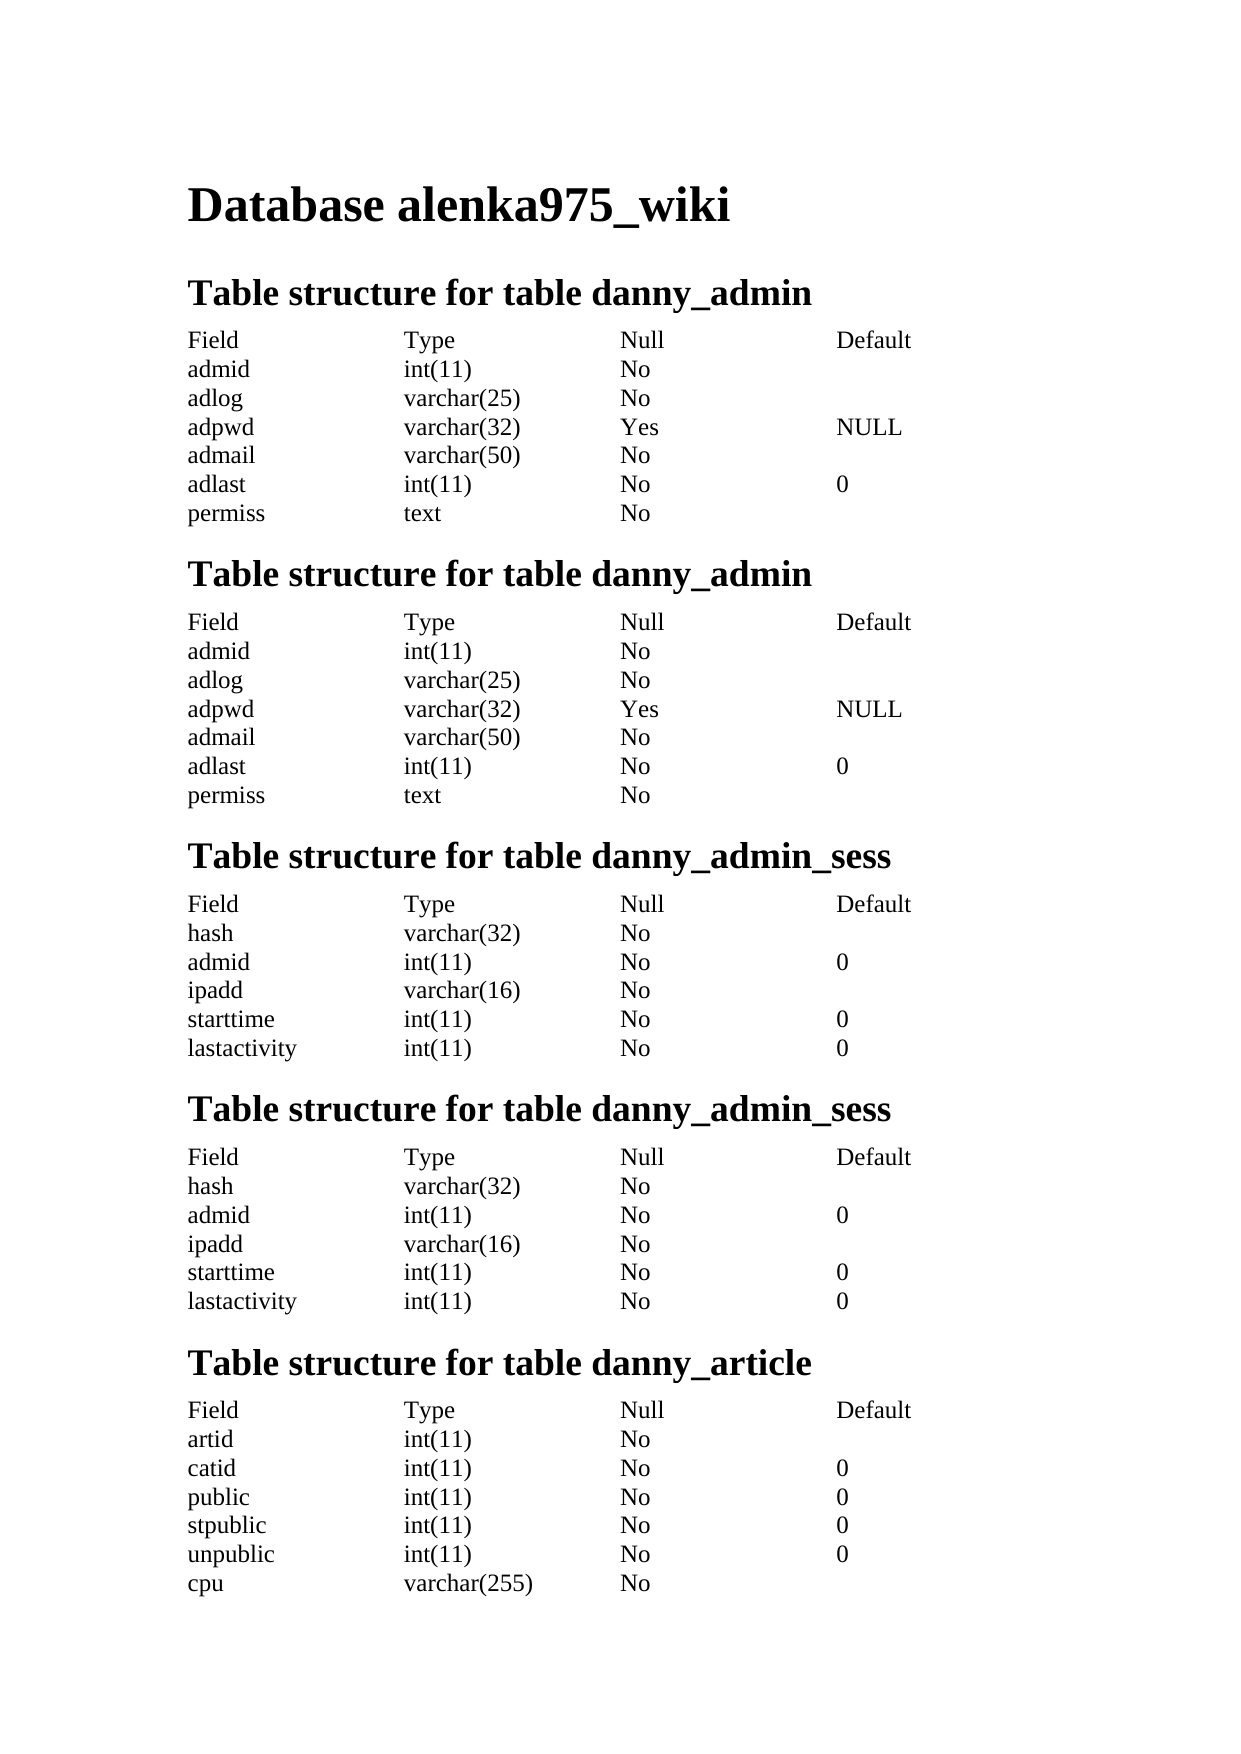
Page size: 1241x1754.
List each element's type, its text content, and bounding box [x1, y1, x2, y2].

table_cell int(11) [404, 1482, 620, 1511]
table_cell Yes [620, 412, 836, 441]
table_cell artid [188, 1424, 404, 1453]
table_cell varchar(25) [404, 665, 620, 694]
table_cell No [620, 469, 836, 498]
table_header Default [836, 1396, 1053, 1424]
table_cell varchar(50) [404, 723, 620, 751]
table_cell NULL [836, 694, 1053, 722]
table_cell 0 [836, 1200, 1053, 1229]
table_cell No [620, 665, 836, 694]
table_cell cpu [188, 1568, 404, 1597]
table_cell permiss [188, 498, 404, 527]
table_cell int(11) [404, 1424, 620, 1453]
table_cell 0 [836, 469, 1053, 498]
table_cell adlast [188, 751, 404, 780]
table_cell admail [188, 441, 404, 469]
table_cell No [620, 1258, 836, 1286]
table_header Field [188, 1143, 404, 1171]
table_cell No [620, 1171, 836, 1200]
table_cell varchar(50) [404, 441, 620, 469]
table_cell [836, 441, 1053, 469]
table_cell No [620, 751, 836, 780]
table_cell 0 [836, 1258, 1053, 1286]
table_cell No [620, 1539, 836, 1568]
table_cell ipadd [188, 1229, 404, 1257]
table_cell [836, 780, 1053, 809]
table_cell No [620, 441, 836, 469]
table_cell catid [188, 1453, 404, 1482]
table_cell 0 [836, 1539, 1053, 1568]
table_cell [836, 723, 1053, 751]
table_cell [836, 1424, 1053, 1453]
table_cell No [620, 1286, 836, 1315]
table_header Null [620, 889, 836, 918]
table_cell No [620, 1482, 836, 1511]
subtitle Database alenka975_wiki [187, 175, 1053, 232]
table_cell No [620, 1033, 836, 1062]
table_cell stpublic [188, 1511, 404, 1539]
table_cell 0 [836, 1004, 1053, 1033]
table_cell Yes [620, 694, 836, 722]
subtitle Table structure for table danny_admin [187, 270, 1053, 313]
table_header Type [404, 326, 620, 354]
table_cell starttime [188, 1004, 404, 1033]
table_header Type [404, 608, 620, 636]
table_cell varchar(16) [404, 976, 620, 1004]
table_cell int(11) [404, 1258, 620, 1286]
table_cell [836, 1171, 1053, 1200]
table_cell No [620, 1424, 836, 1453]
table_cell [836, 1229, 1053, 1257]
table_header Null [620, 1396, 836, 1424]
table_header Field [188, 326, 404, 354]
subtitle Table structure for table danny_admin_sess [187, 1087, 1053, 1130]
table_cell adlog [188, 665, 404, 694]
table_cell hash [188, 1171, 404, 1200]
table_cell No [620, 947, 836, 976]
table_header Null [620, 1143, 836, 1171]
table_cell varchar(16) [404, 1229, 620, 1257]
table_header Default [836, 1143, 1053, 1171]
table_cell No [620, 1511, 836, 1539]
table_cell int(11) [404, 1200, 620, 1229]
table_cell admid [188, 947, 404, 976]
table_cell text [404, 780, 620, 809]
table_cell varchar(32) [404, 412, 620, 441]
table_cell permiss [188, 780, 404, 809]
subtitle Table structure for table danny_admin_sess [187, 834, 1053, 877]
table_cell 0 [836, 1033, 1053, 1062]
table_header Default [836, 326, 1053, 354]
table_cell admid [188, 1200, 404, 1229]
table_header Null [620, 608, 836, 636]
table_header Type [404, 889, 620, 918]
table_cell [836, 918, 1053, 947]
table_cell int(11) [404, 1004, 620, 1033]
table_cell No [620, 1004, 836, 1033]
table_cell int(11) [404, 469, 620, 498]
table_cell No [620, 918, 836, 947]
table_cell int(11) [404, 354, 620, 383]
table_cell starttime [188, 1258, 404, 1286]
table_cell No [620, 1200, 836, 1229]
table_cell [836, 354, 1053, 383]
table_cell int(11) [404, 1511, 620, 1539]
table_header Field [188, 889, 404, 918]
table_cell admid [188, 636, 404, 665]
subtitle Table structure for table danny_article [187, 1340, 1053, 1383]
table_cell [836, 383, 1053, 412]
table_cell [836, 498, 1053, 527]
table_header Type [404, 1396, 620, 1424]
table_cell lastactivity [188, 1033, 404, 1062]
table_cell No [620, 1568, 836, 1597]
table_cell text [404, 498, 620, 527]
table_cell No [620, 976, 836, 1004]
table_cell unpublic [188, 1539, 404, 1568]
table_cell [836, 665, 1053, 694]
table_cell int(11) [404, 1033, 620, 1062]
table_cell adlog [188, 383, 404, 412]
table_cell No [620, 636, 836, 665]
table_cell 0 [836, 751, 1053, 780]
table_cell varchar(32) [404, 1171, 620, 1200]
table_cell int(11) [404, 636, 620, 665]
table_header Field [188, 608, 404, 636]
table_cell public [188, 1482, 404, 1511]
table_cell No [620, 1229, 836, 1257]
table_cell ipadd [188, 976, 404, 1004]
table_cell varchar(25) [404, 383, 620, 412]
table_cell admid [188, 354, 404, 383]
table_cell No [620, 1453, 836, 1482]
table_cell No [620, 354, 836, 383]
table_cell adlast [188, 469, 404, 498]
table_cell int(11) [404, 1286, 620, 1315]
table_cell [836, 976, 1053, 1004]
table_cell int(11) [404, 1453, 620, 1482]
subtitle Table structure for table danny_admin [187, 552, 1053, 595]
table_cell No [620, 723, 836, 751]
table_cell int(11) [404, 947, 620, 976]
table_header Null [620, 326, 836, 354]
table_cell adpwd [188, 412, 404, 441]
table_cell 0 [836, 1482, 1053, 1511]
table_cell 0 [836, 1453, 1053, 1482]
table_cell No [620, 780, 836, 809]
table_cell 0 [836, 1286, 1053, 1315]
table_cell int(11) [404, 1539, 620, 1568]
table_cell NULL [836, 412, 1053, 441]
table_header Type [404, 1143, 620, 1171]
table_header Default [836, 889, 1053, 918]
table_cell lastactivity [188, 1286, 404, 1315]
table_cell [836, 1568, 1053, 1597]
table_cell adpwd [188, 694, 404, 722]
table_cell 0 [836, 947, 1053, 976]
table_cell admail [188, 723, 404, 751]
table_cell int(11) [404, 751, 620, 780]
table_cell [836, 636, 1053, 665]
table_header Default [836, 608, 1053, 636]
table_header Field [188, 1396, 404, 1424]
table_cell varchar(32) [404, 918, 620, 947]
table_cell No [620, 383, 836, 412]
table_cell No [620, 498, 836, 527]
table_cell hash [188, 918, 404, 947]
table_cell 0 [836, 1511, 1053, 1539]
table_cell varchar(32) [404, 694, 620, 722]
table_cell varchar(255) [404, 1568, 620, 1597]
